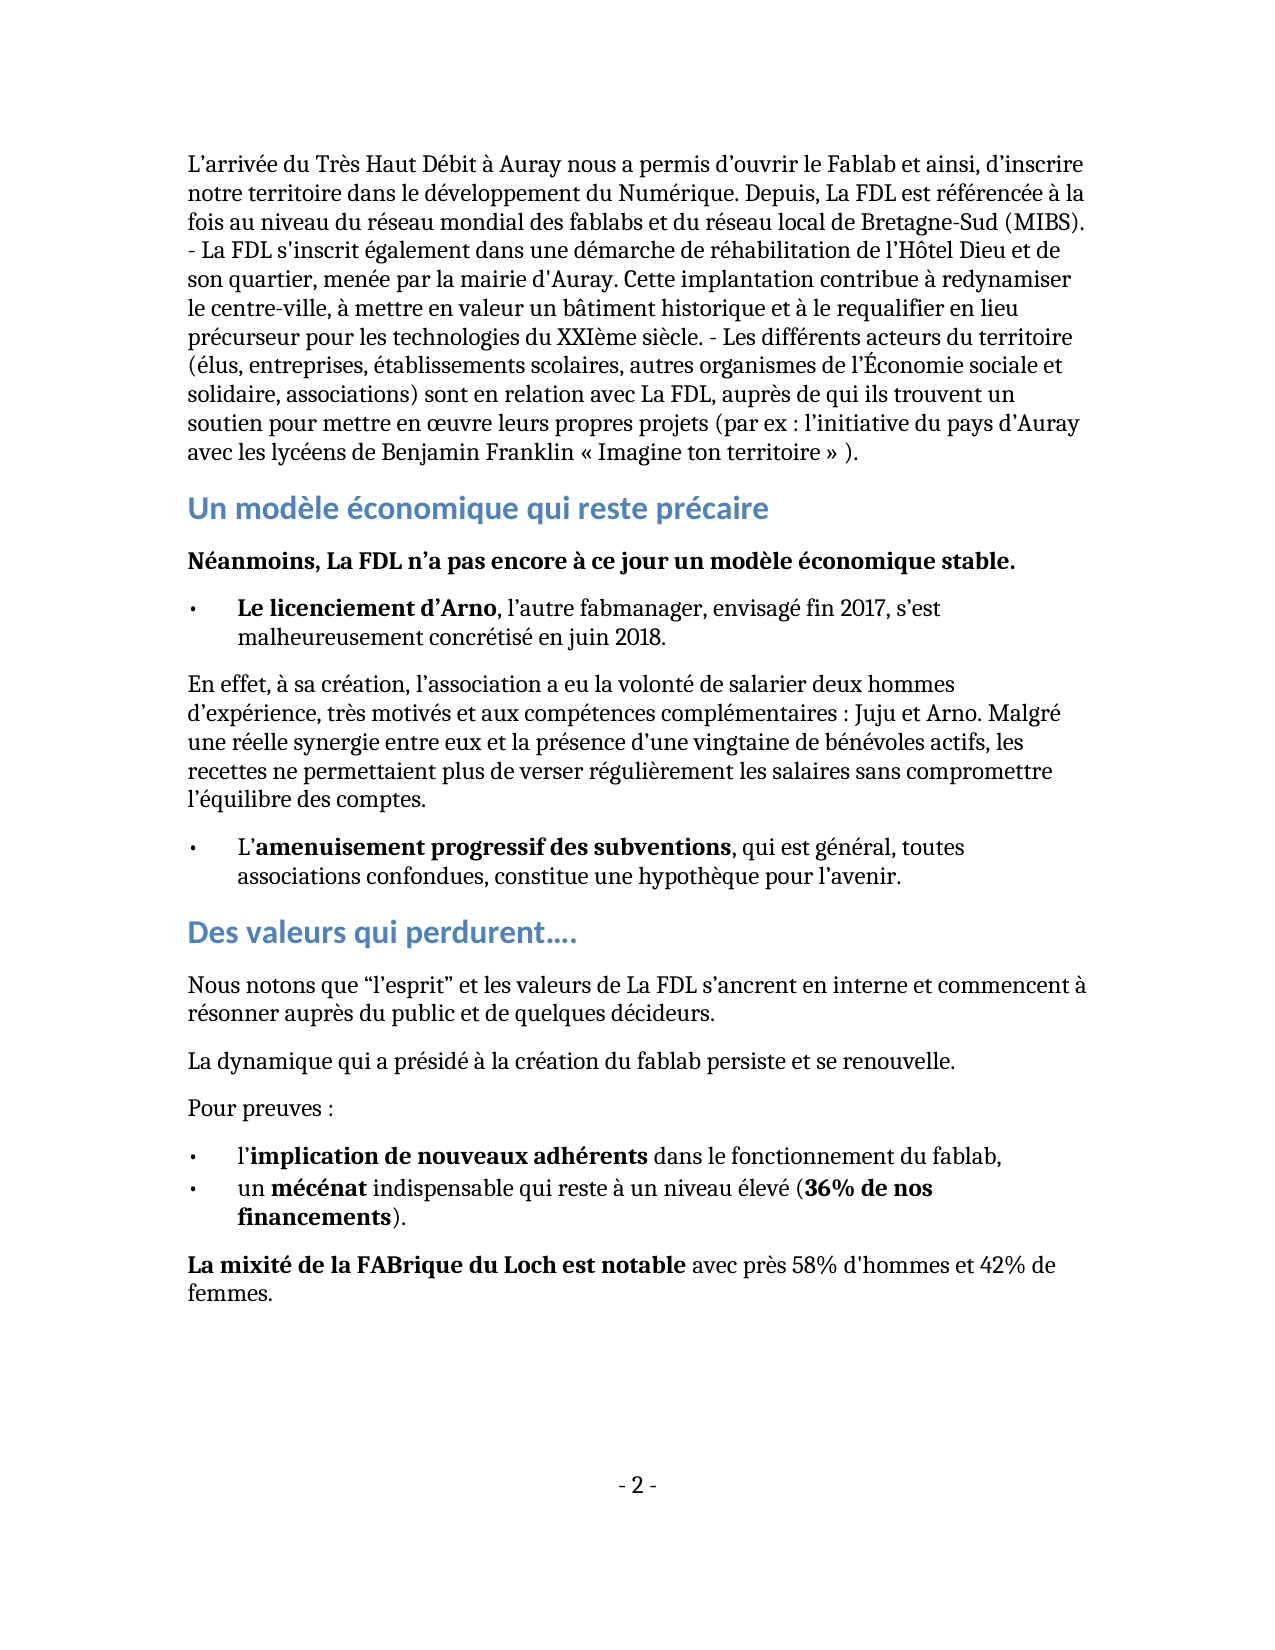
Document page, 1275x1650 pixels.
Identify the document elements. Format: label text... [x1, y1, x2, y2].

text Néanmoins, La FDL n’a pas encore à ce jour un modèle économique stable. [187, 547, 1087, 575]
list Le licenciement d’Arno, l’autre fabmanager, envisagé fin 2017, s’est malheureusement concrétisé en juin 2018. [187, 594, 1087, 652]
text L’arrivée du Très Haut Débit à Auray nous a permis d’ouvrir le Fablab et ainsi, d’inscrire notre territoire dans le développement du Numérique. Depuis, La FDL est référencée à la fois au niveau du réseau mondial des fablabs et du réseau local de Bretagne-Sud (MIBS). - La FDL s'inscrit également dans une démarche de réhabilitation de l’Hôtel Dieu et de son quartier, menée par la mairie d'Auray. Cette implantation contribue à redynamiser le centre-ville, à mettre en valeur un bâtiment historique et à le requalifier en lieu précurseur pour les technologies du XXIème siècle. - Les différents acteurs du territoire (élus, entreprises, établissements scolaires, autres organismes de l’Économie sociale et solidaire, associations) sont en relation avec La FDL, auprès de qui ils trouvent un soutien pour mettre en œuvre leurs propres projets (par ex : l’initiative du pays d’Auray avec les lycéens de Benjamin Franklin « Imagine ton territoire » ). [187, 150, 1087, 466]
text Nous notons que “l’esprit” et les valeurs de La FDL s’ancrent en interne et commencent à résonner auprès du public et de quelques décideurs. [187, 971, 1087, 1028]
list un mécénat indispensable qui reste à un niveau élevé (36% de nos financements). [187, 1174, 1087, 1232]
text En effet, à sa création, l’association a eu la volonté de salarier deux hommes d’expérience, très motivés et aux compétences complémentaires : Juju et Arno. Malgré une réelle synergie entre eux et la présence d’une vingtaine de bénévoles actifs, les recettes ne permettaient plus de verser régulièrement les salaires sans compromettre l’équilibre des comptes. [187, 670, 1087, 814]
subtitle Un modèle économique qui reste précaire [187, 487, 1087, 528]
list l’implication de nouveaux adhérents dans le fonctionnement du fablab, [187, 1142, 1087, 1171]
subtitle Des valeurs qui perdurent…. [187, 911, 1087, 952]
text Pour preuves : [187, 1094, 1087, 1123]
text La dynamique qui a présidé à la création du fablab persiste et se renouvelle. [187, 1047, 1087, 1076]
text La mixité de la FABrique du Loch est notable avec près 58% d'hommes et 42% de femmes. [187, 1251, 1087, 1308]
list L’amenuisement progressif des subventions, qui est général, toutes associations confondues, constitue une hypothèque pour l’avenir. [187, 833, 1087, 890]
